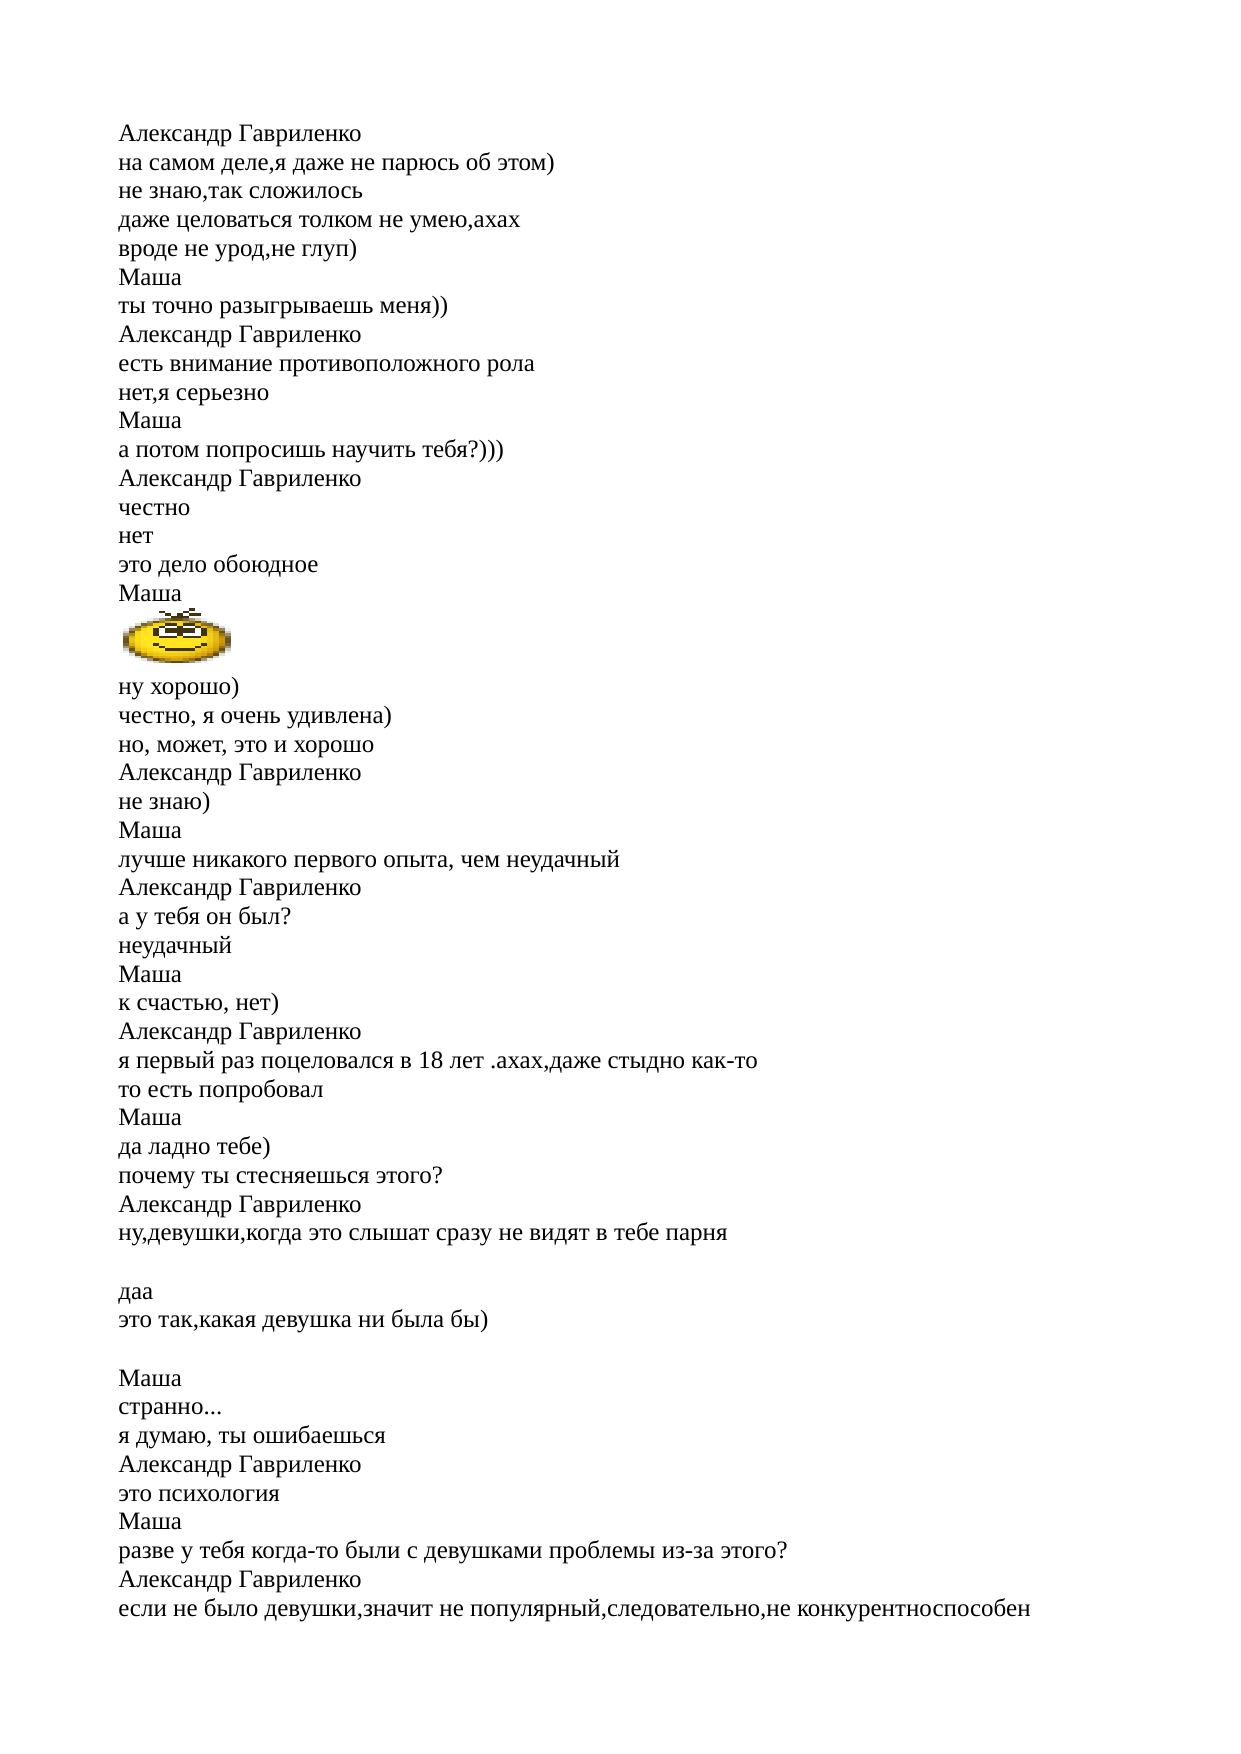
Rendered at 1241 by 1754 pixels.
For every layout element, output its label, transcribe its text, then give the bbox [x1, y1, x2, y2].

text Александр Гавриленко [118, 1016, 1122, 1045]
text я первый раз поцеловался в 18 лет .ахах,даже стыдно как-то [118, 1045, 1122, 1074]
text Маша [118, 406, 1122, 434]
text Александр Гавриленко [118, 463, 1122, 492]
text почему ты стесняешься этого? [118, 1160, 1122, 1189]
text Маша [118, 578, 1122, 607]
text ну,девушки,когда это слышат сразу не видят в тебе парня [118, 1217, 1122, 1246]
text Александр Гавриленко [118, 757, 1122, 786]
text ну хорошо) [118, 671, 1122, 700]
text то есть попробовал [118, 1074, 1122, 1102]
text странно... [118, 1391, 1122, 1420]
text к счастью, нет) [118, 987, 1122, 1016]
text нет,я серьезно [118, 377, 1122, 406]
text неудачный [118, 930, 1122, 959]
text на самом деле,я даже не парюсь об этом) [118, 147, 1122, 176]
text да ладно тебе) [118, 1131, 1122, 1160]
text разве у тебя когда-то были с девушками проблемы из-за этого? [118, 1535, 1122, 1564]
text ты точно разыгрываешь меня)) [118, 291, 1122, 319]
text а потом попросишь научить тебя?))) [118, 434, 1122, 463]
text честно [118, 492, 1122, 521]
text не знаю,так сложилось [118, 176, 1122, 204]
text Александр Гавриленко [118, 872, 1122, 901]
text это так,какая девушка ни была бы) [118, 1304, 1122, 1333]
text а у тебя он был? [118, 901, 1122, 930]
text Александр Гавриленко [118, 1449, 1122, 1478]
text это дело обоюдное [118, 549, 1122, 578]
picture [118, 606, 237, 666]
text Маша [118, 1102, 1122, 1131]
text это психология [118, 1478, 1122, 1506]
text я думаю, ты ошибаешься [118, 1420, 1122, 1449]
text Маша [118, 262, 1122, 291]
text Маша [118, 959, 1122, 987]
text есть внимание противоположного рола [118, 348, 1122, 377]
text Александр Гавриленко [118, 118, 1122, 147]
text Маша [118, 1506, 1122, 1535]
text лучше никакого первого опыта, чем неудачный [118, 844, 1122, 872]
text если не было девушки,значит не популярный,следовательно,не конкурентноспособен [118, 1593, 1122, 1621]
text Маша [118, 1363, 1122, 1391]
text даа [118, 1276, 1122, 1304]
text Александр Гавриленко [118, 1564, 1122, 1593]
text Александр Гавриленко [118, 319, 1122, 348]
text даже целоваться толком не умею,ахах [118, 204, 1122, 233]
text но, может, это и хорошо [118, 729, 1122, 757]
text Александр Гавриленко [118, 1189, 1122, 1217]
text нет [118, 521, 1122, 549]
text Маша [118, 815, 1122, 844]
text вроде не урод,не глуп) [118, 233, 1122, 262]
text честно, я очень удивлена) [118, 700, 1122, 729]
text не знаю) [118, 786, 1122, 815]
